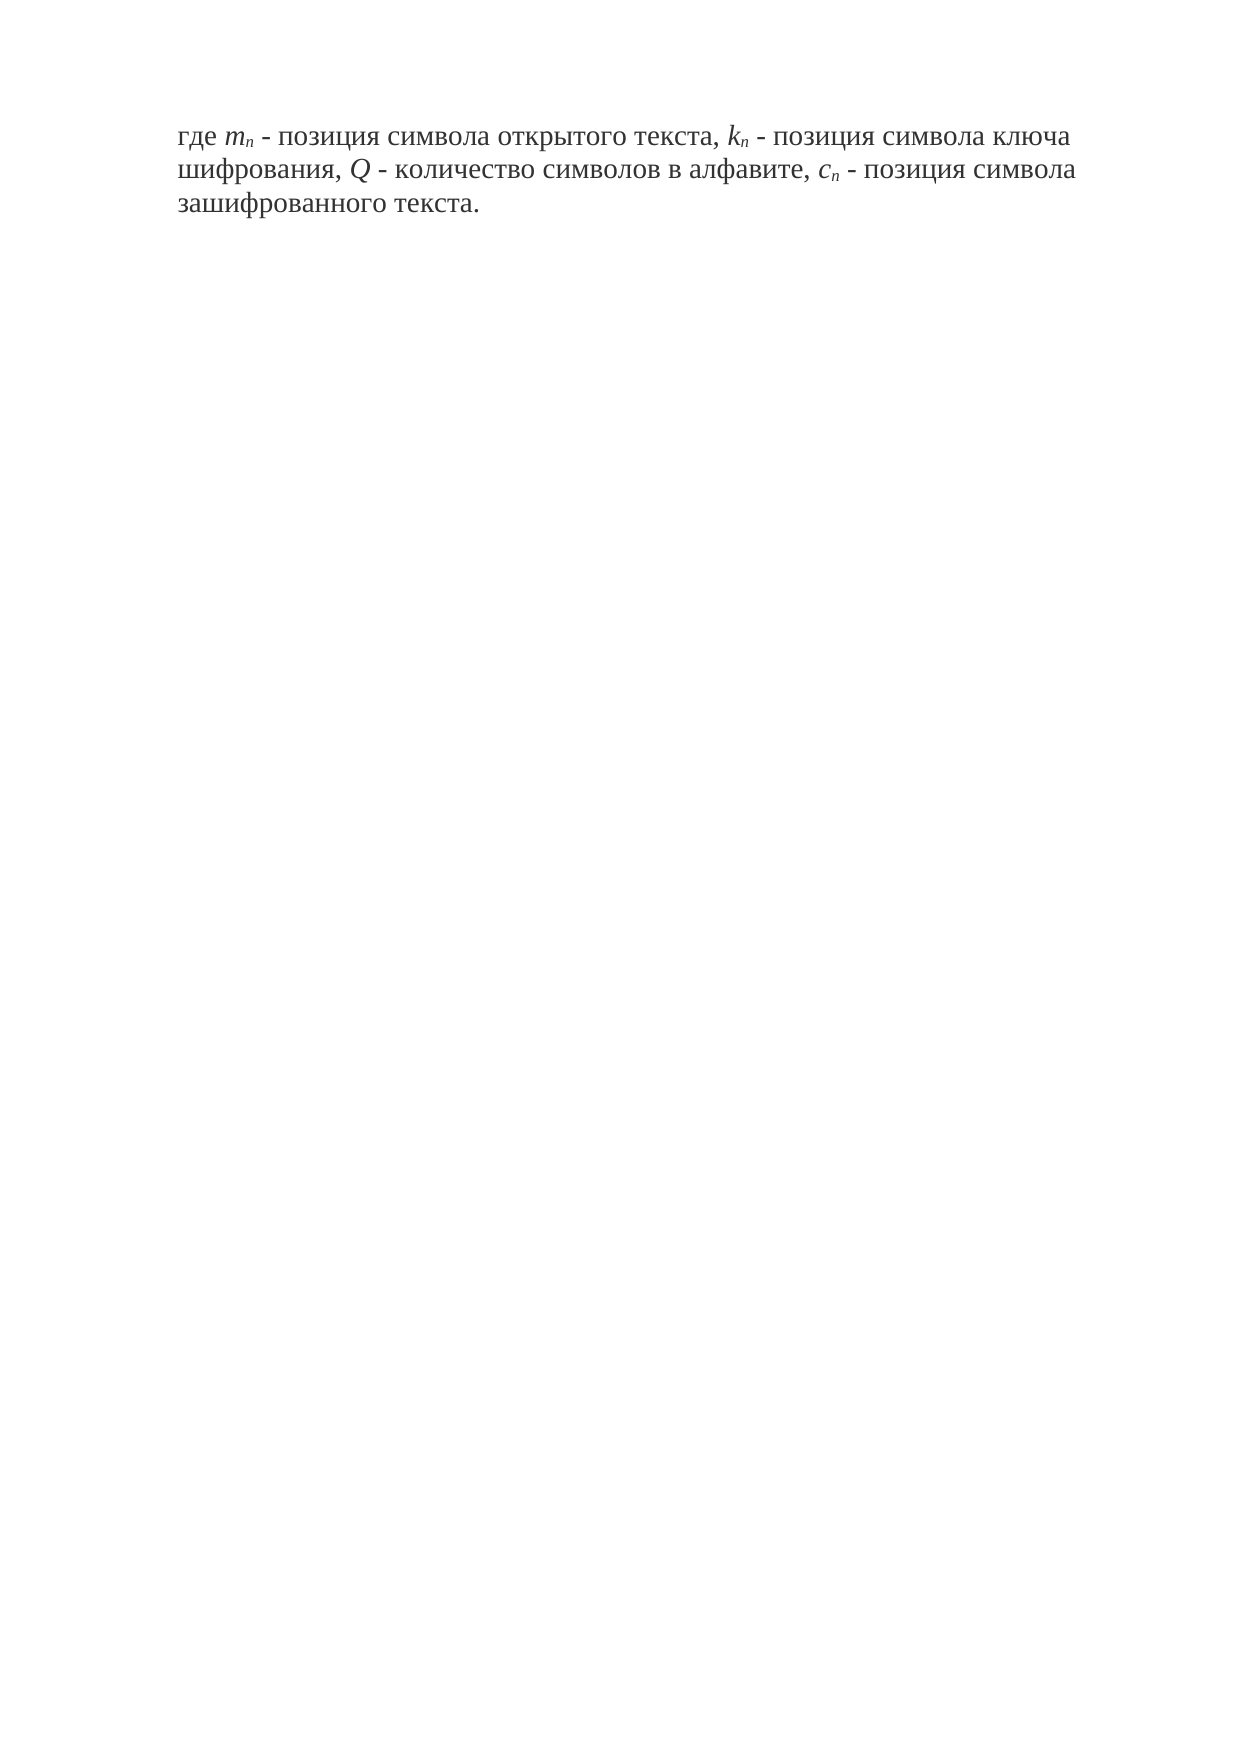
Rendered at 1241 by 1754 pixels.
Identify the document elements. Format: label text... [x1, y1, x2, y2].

text где mn - позиция символа открытого текста, kn - позиция символа ключа шифрования, Q - количество символов в алфавите, cn - позиция символа зашифрованного текста. [177, 118, 1152, 219]
